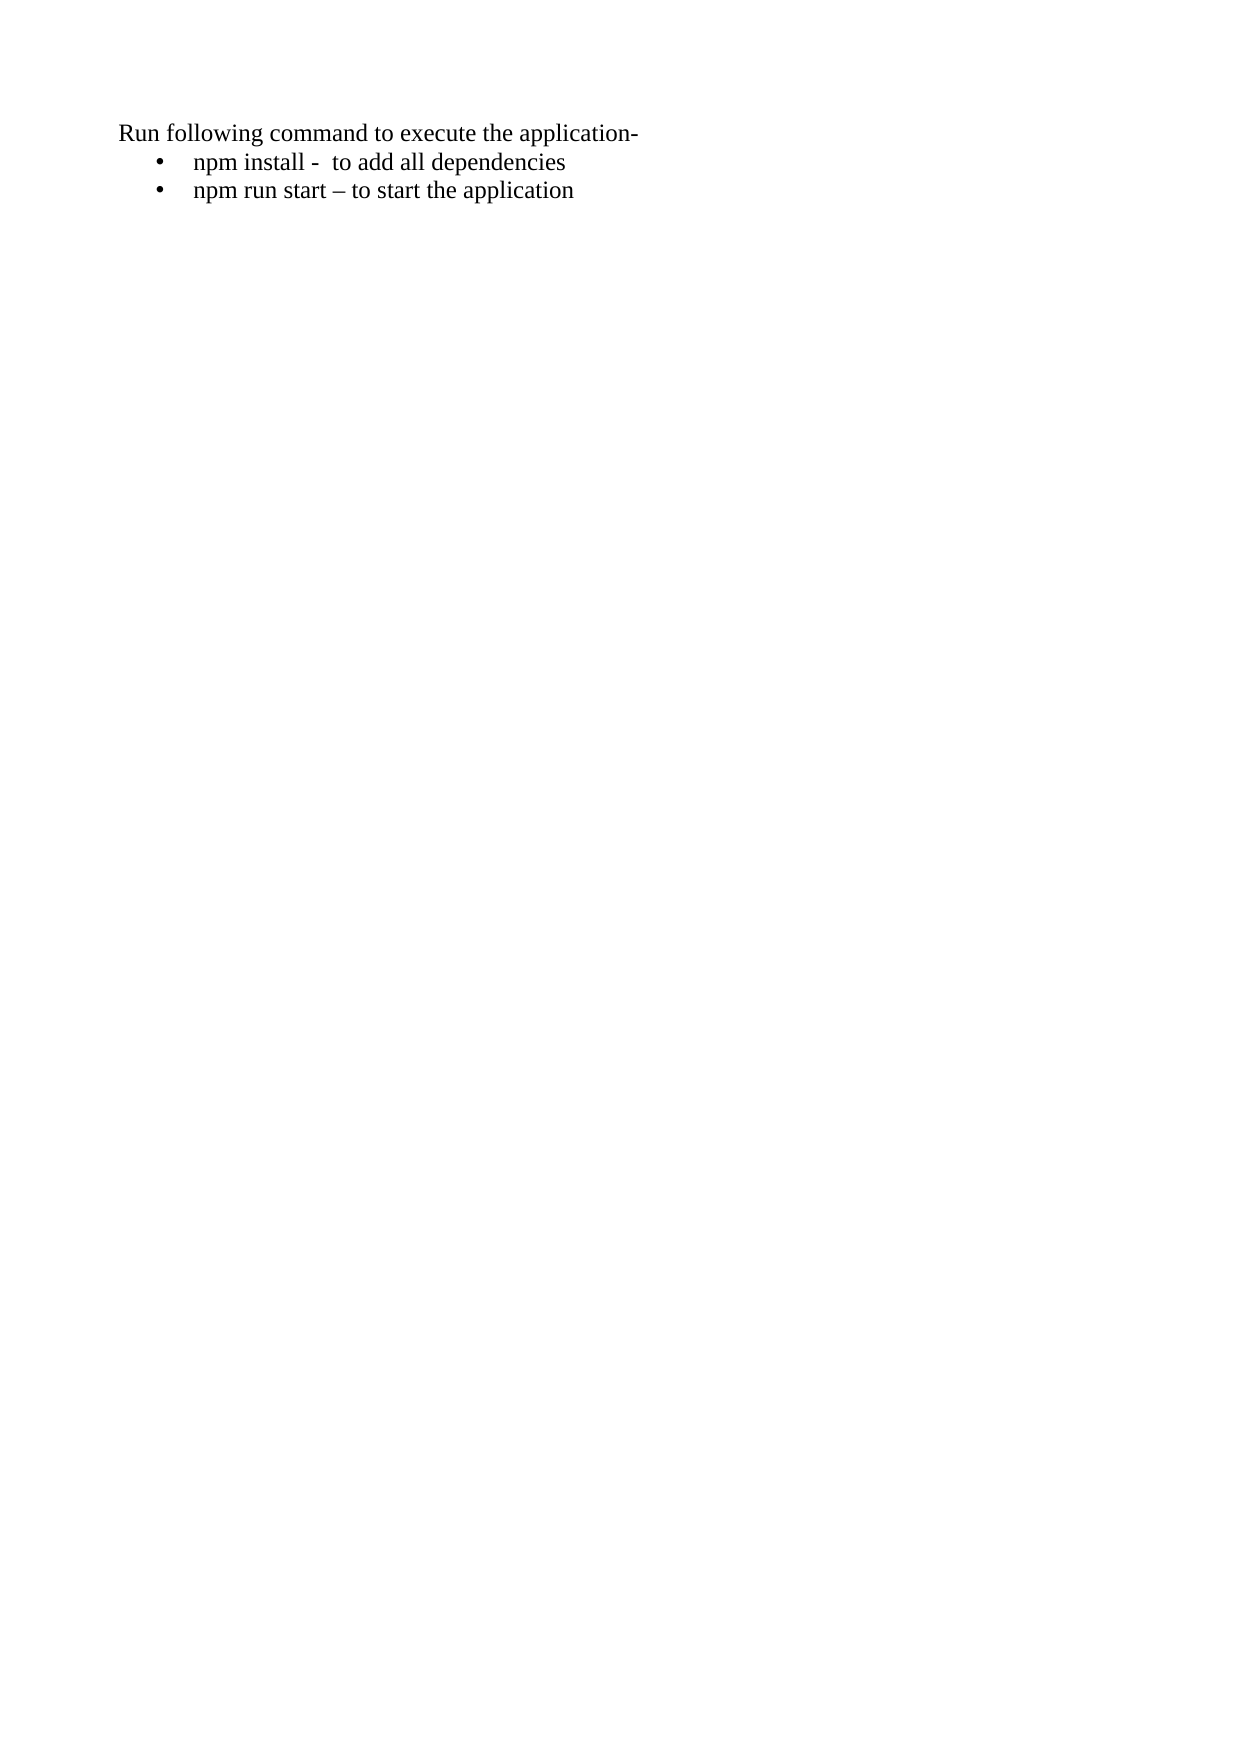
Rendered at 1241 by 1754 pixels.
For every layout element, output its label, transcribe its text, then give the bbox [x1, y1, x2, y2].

text Run following command to execute the application- [118, 118, 1122, 147]
list npm run start – to start the application [156, 176, 1122, 204]
list npm install - to add all dependencies [156, 147, 1122, 176]
